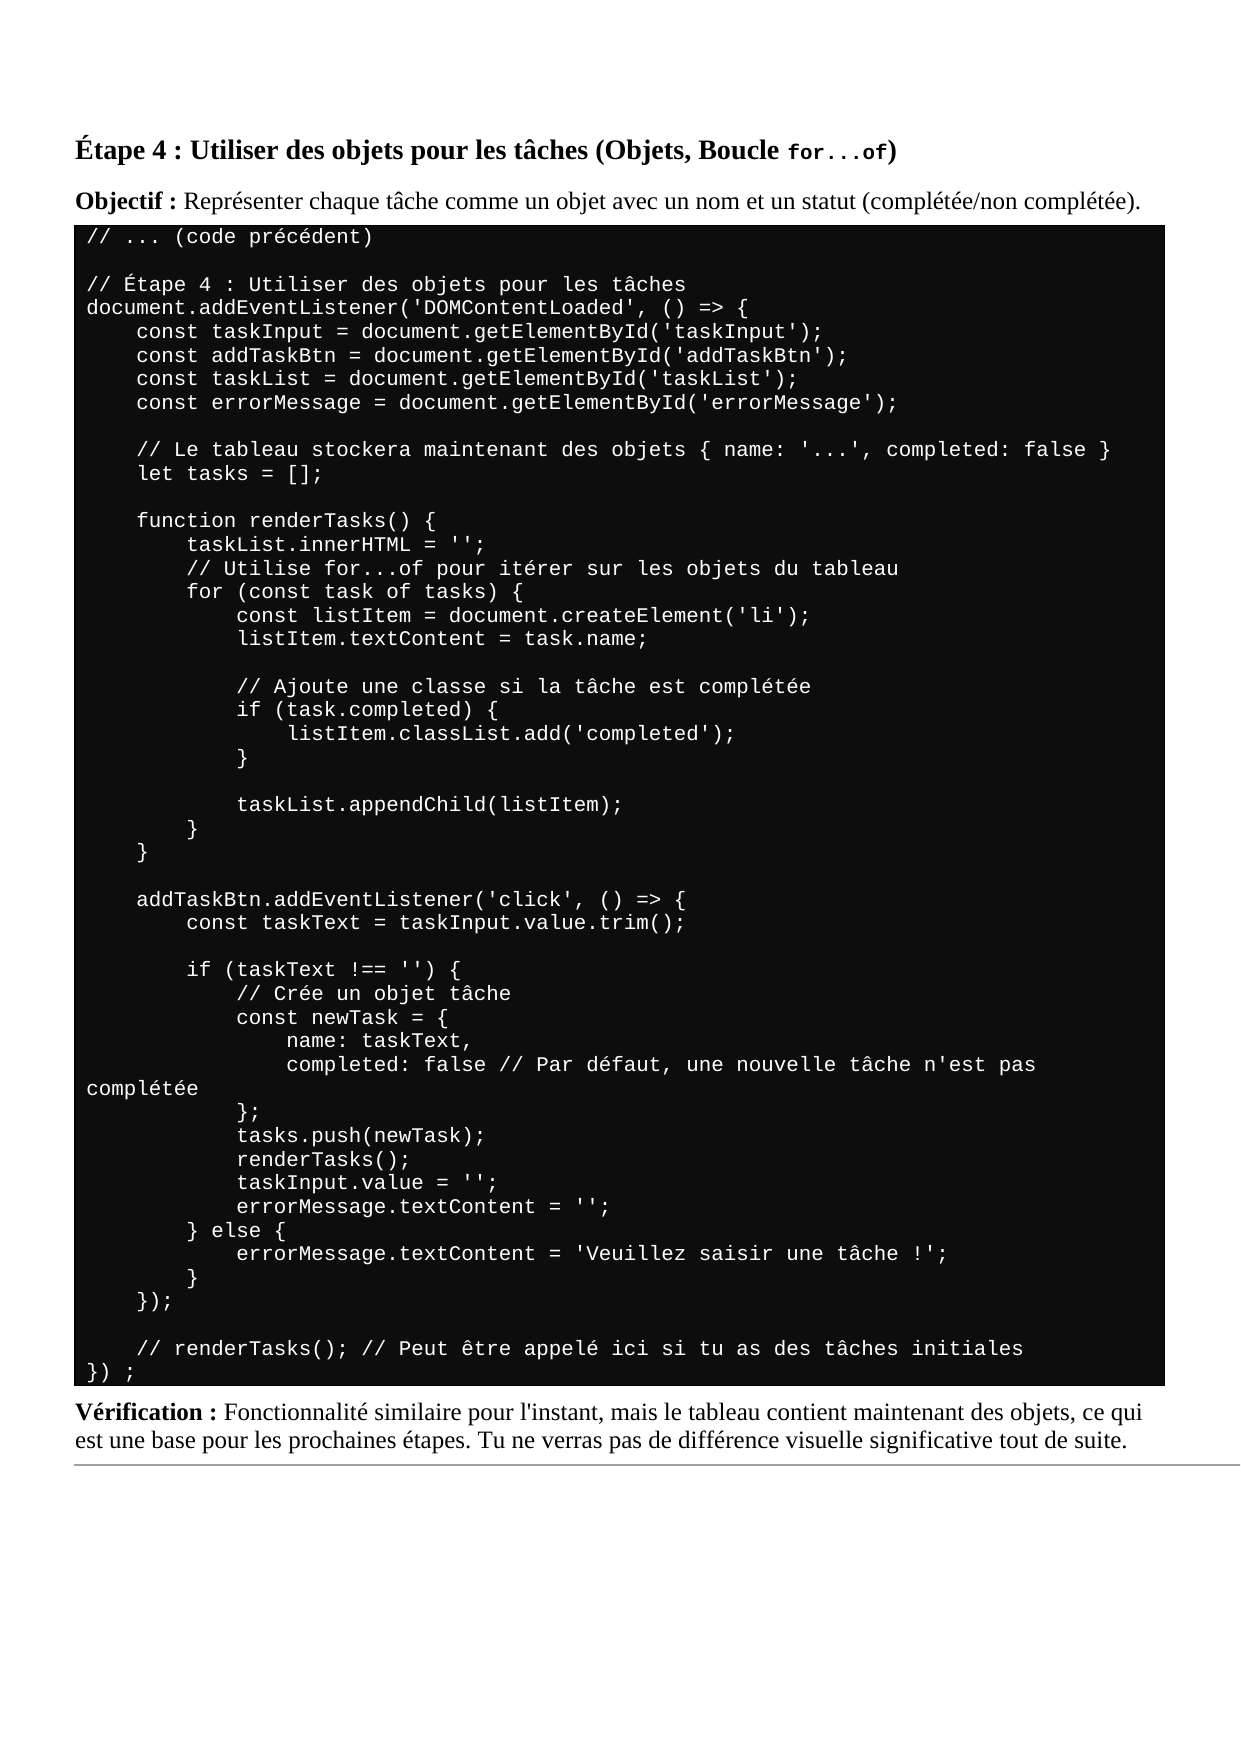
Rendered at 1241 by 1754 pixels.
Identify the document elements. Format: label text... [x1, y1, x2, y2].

subtitle Étape 4 : Utiliser des objets pour les tâches (Objets, Boucle for...of) [75, 133, 1165, 165]
table_header // ... (code précédent) // Étape 4 : Utiliser des objets pour les tâches document.addEventListener('DOMContentLoaded', () => { const taskInput = document.getElementById('taskInput'); const addTaskBtn = document.getElementById('addTaskBtn'); const taskList = document.getElementById('taskList'); const errorMessage = document.getElementById('errorMessage'); // Le tableau stockera maintenant des objets { name: '...', completed: false } let tasks = []; function renderTasks() { taskList.innerHTML = ''; // Utilise for...of pour itérer sur les objets du tableau for (const task of tasks) { const listItem = document.createElement('li'); listItem.textContent = task.name; // Ajoute une classe si la tâche est complétée if (task.completed) { listItem.classList.add('completed'); } taskList.appendChild(listItem); } } addTaskBtn.addEventListener('click', () => { const taskText = taskInput.value.trim(); if (taskText !== '') { // Crée un objet tâche const newTask = { name: taskText, completed: false // Par défaut, une nouvelle tâche n'est pas complétée }; tasks.push(newTask); renderTasks(); taskInput.value = ''; errorMessage.textContent = ''; } else { errorMessage.textContent = 'Veuillez saisir une tâche !'; } }); // renderTasks(); // Peut être appelé ici si tu as des tâches initiales }) ; [76, 226, 1164, 1385]
text Objectif : Représenter chaque tâche comme un objet avec un nom et un statut (complétée/non complétée). [75, 186, 1165, 215]
text Vérification : Fonctionnalité similaire pour l'instant, mais le tableau contient maintenant des objets, ce qui est une base pour les prochaines étapes. Tu ne verras pas de différence visuelle significative tout de suite. [75, 1397, 1165, 1454]
